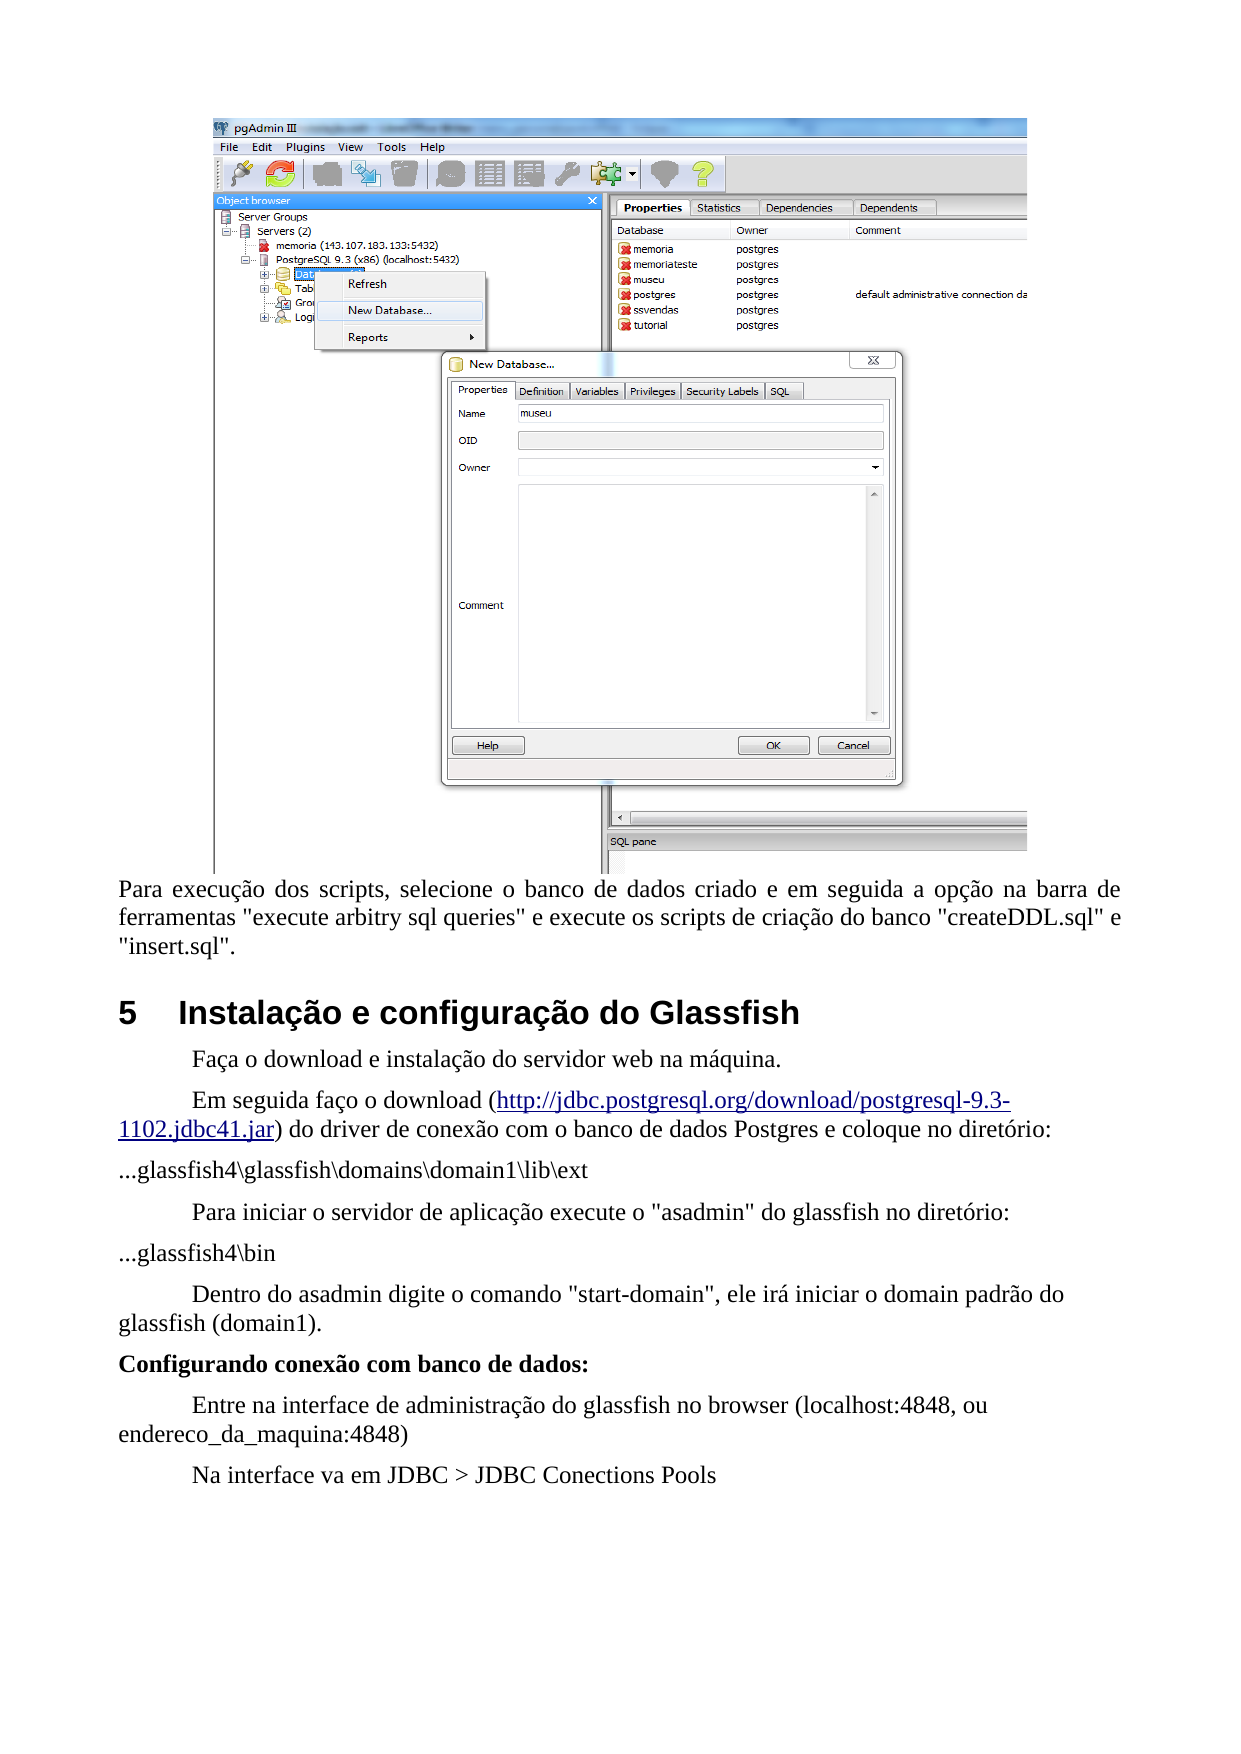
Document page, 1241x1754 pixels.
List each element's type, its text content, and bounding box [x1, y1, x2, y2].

text Para execução dos scripts, selecione o banco de dados criado e em seguida a opção na barra de ferramentas "execute arbitry sql queries" e execute os scripts de criação do banco "createDDL.sql" e "insert.sql". [118, 851, 1122, 960]
text Para iniciar o servidor de aplicação execute o "asadmin" do glassfish no diretório: [118, 1197, 1122, 1226]
text Dentro do asadmin digite o comando "start-domain", ele irá iniciar o domain padrão do glassfish (domain1). [118, 1279, 1122, 1337]
text ...glassfish4\bin [118, 1238, 1122, 1267]
text ...glassfish4\glassfish\domains\domain1\lib\ext [118, 1156, 1122, 1184]
text Na interface va em JDBC > JDBC Conections Pools [118, 1461, 1122, 1489]
subtitle Instalação e configuração do Glassfish [118, 993, 1122, 1032]
text Em seguida faço o download (http://jdbc.postgresql.org/download/postgresql-9.3-1102.jdbc41.jar) do driver de conexão com o banco de dados Postgres e coloque no diretório: [118, 1086, 1122, 1143]
text Entre na interface de administração do glassfish no browser (localhost:4848, ou endereco_da_maquina:4848) [118, 1391, 1122, 1448]
text Configurando conexão com banco de dados: [118, 1349, 1122, 1378]
text Faça o download e instalação do servidor web na máquina. [118, 1044, 1122, 1073]
